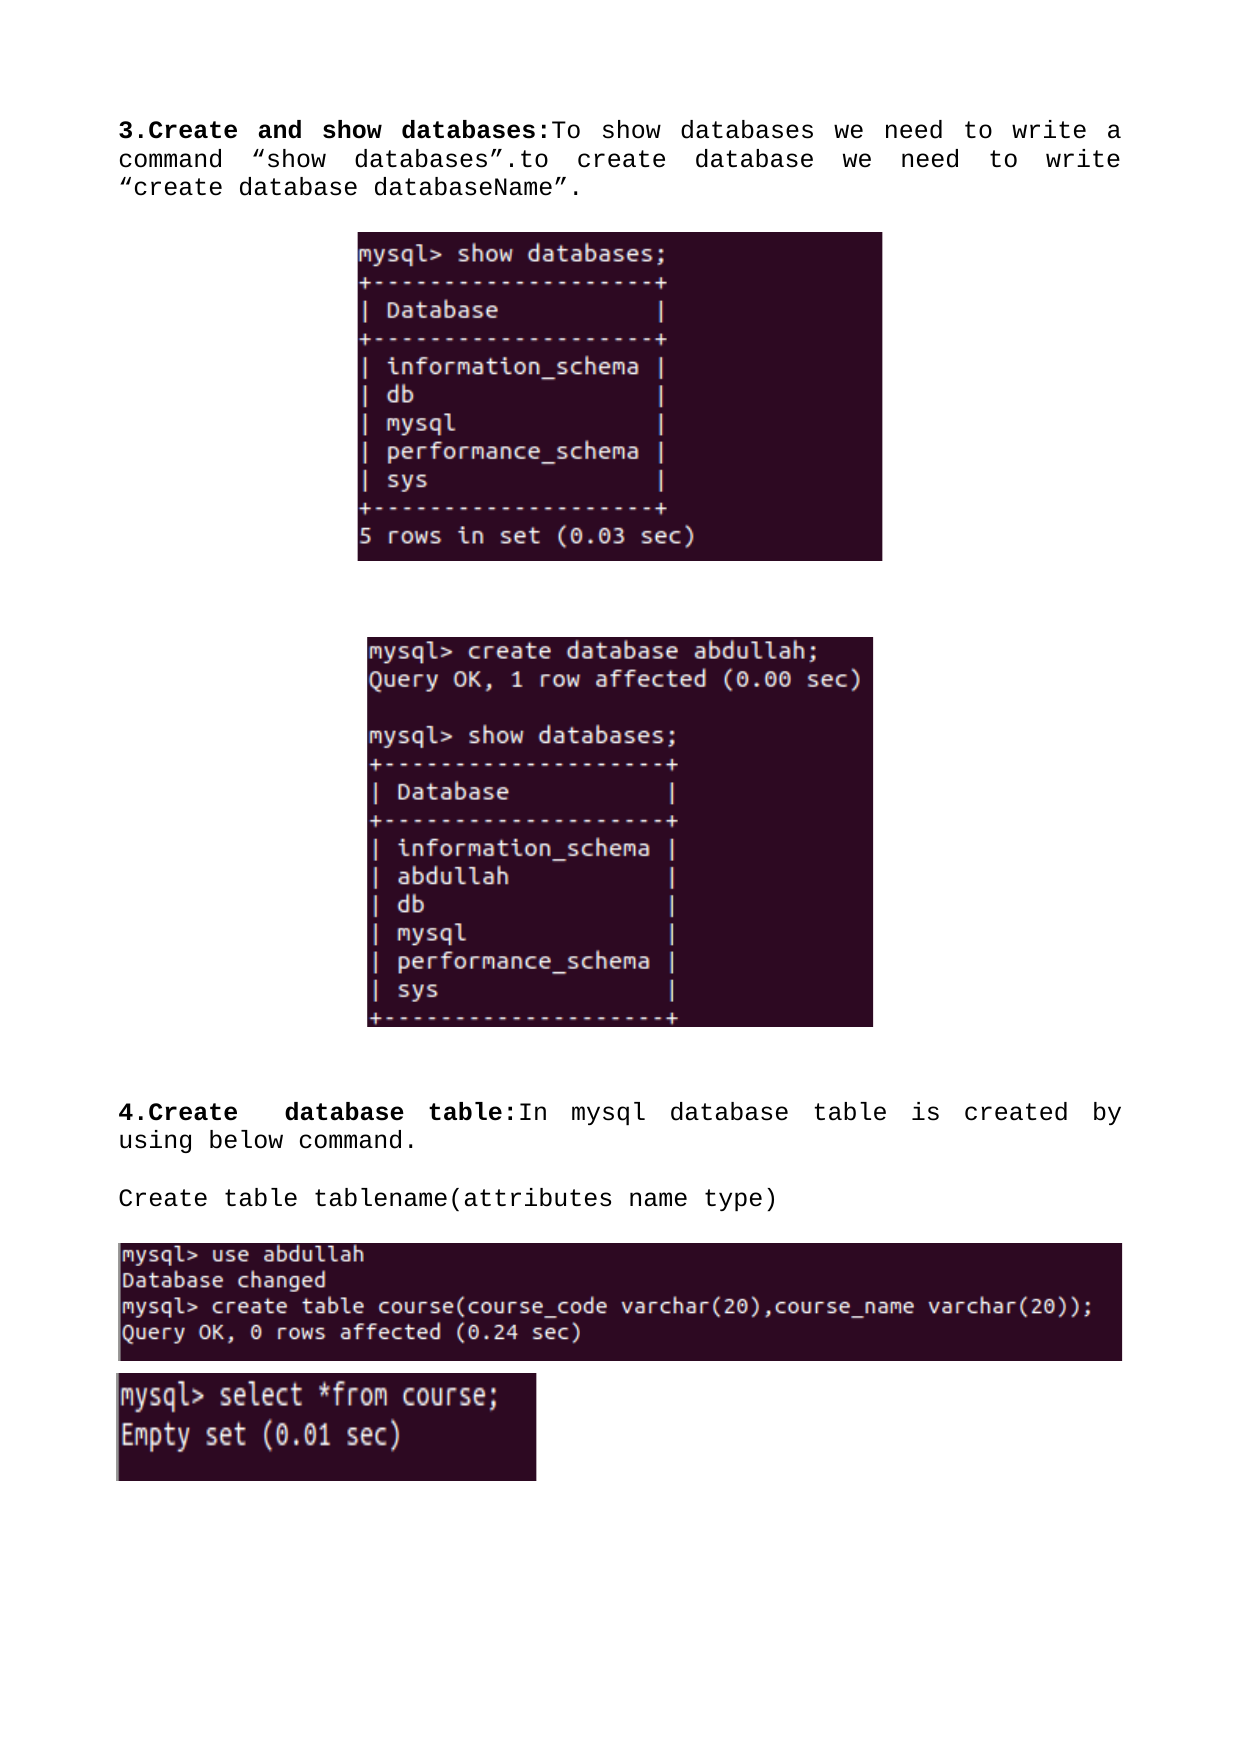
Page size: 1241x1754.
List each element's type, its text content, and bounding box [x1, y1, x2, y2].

picture [118, 1243, 1123, 1361]
picture [357, 232, 883, 561]
text 3.Create and show databases:To show databases we need to write a command “show databases”.to create database we need to write “create database databaseName”. [118, 118, 1122, 203]
text Create table tablename(attributes name type) [118, 1186, 1122, 1214]
text 4.Create database table:In mysql database table is created by using below command. [118, 1100, 1122, 1156]
picture [367, 637, 874, 1027]
picture [116, 1373, 537, 1481]
